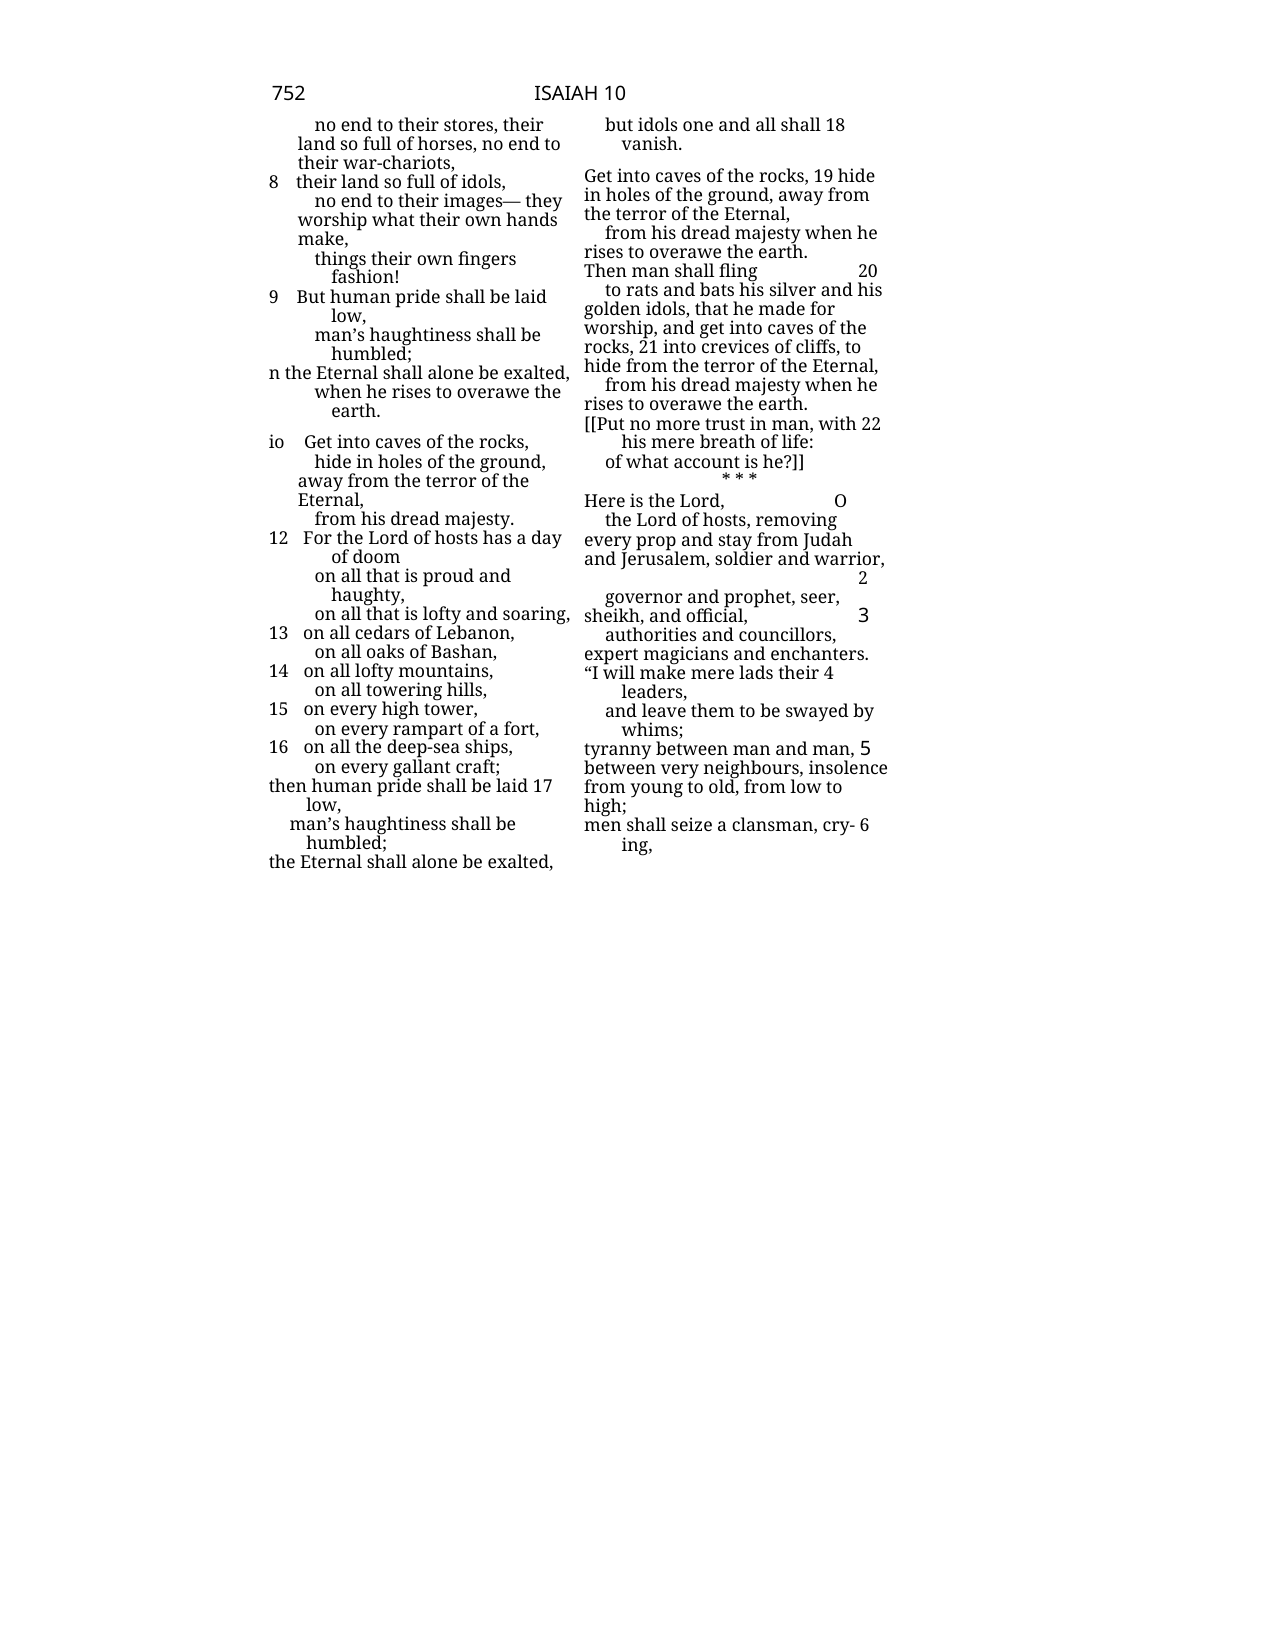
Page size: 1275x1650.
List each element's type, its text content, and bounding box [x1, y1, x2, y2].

text “I will make mere lads their 4 leaders, [584, 664, 889, 702]
text Then man shall fling 20 [584, 262, 889, 281]
text [[Put no more trust in man, with 22 his mere breath of life: [584, 415, 889, 453]
text but idols one and all shall 18 vanish. [605, 116, 889, 154]
list But human pride shall be laid [268, 288, 573, 307]
text io Get into caves of the rocks, [268, 434, 573, 453]
text the Eternal shall alone be exalted, [268, 853, 573, 872]
text on all towering hills, [314, 682, 573, 701]
text man’s haughtiness shall be humbled; [314, 326, 573, 364]
text n the Eternal shall alone be ex­alted, [268, 364, 573, 383]
list on all lofty mountains, [268, 662, 573, 682]
list their land so full of idols, [268, 173, 573, 192]
text things their own fingers fashion! [314, 250, 573, 288]
text tyranny between man and man, 5 between very neighbours, insolence from young to old, from low to high; [584, 740, 889, 817]
text of what account is he?]] [605, 453, 889, 472]
text on all oaks of Bashan, [314, 643, 573, 662]
text from his dread majesty when he rises to overawe the earth. [584, 377, 889, 415]
text of doom [331, 548, 573, 567]
list on all the deep-sea ships, [268, 739, 573, 758]
text on all that is lofty and soar­ing, [314, 605, 573, 624]
text and leave them to be swayed by whims; [605, 702, 889, 740]
text then human pride shall be laid 17 low, [268, 777, 573, 815]
list For the Lord of hosts has a day [268, 529, 573, 548]
text no end to their stores, their land so full of horses, no end to their war-chariots, [298, 116, 573, 173]
text * * * [590, 472, 889, 489]
text to rats and bats his silver and his golden idols, that he made for worship, and get into caves of the rocks, 21 into crevices of cliffs, to hide from the terror of the Eternal, [584, 281, 889, 377]
text Here is the Lord, O [584, 493, 889, 512]
text on every rampart of a fort, [314, 720, 573, 739]
text from his dread majesty when he rises to overawe the earth. [584, 224, 889, 262]
text hide in holes of the ground, away from the terror of the Eternal, [298, 453, 573, 510]
text authorities and councillors, expert magicians and en­chanters. [584, 626, 889, 664]
text from his dread majesty. [314, 510, 573, 529]
text on all that is proud and haughty, [314, 567, 573, 605]
text men shall seize a clansman, cry- 6 ing, [584, 817, 889, 855]
list on every high tower, [268, 701, 573, 720]
text low, [331, 307, 573, 326]
text the Lord of hosts, removing every prop and stay from Judah and Jerusalem, soldier and warrior, 2 [584, 512, 889, 588]
list on all cedars of Lebanon, [268, 624, 573, 643]
text no end to their images— they worship what their own hands make, [298, 192, 573, 250]
text on every gallant craft; [314, 758, 573, 777]
text governor and prophet, seer, sheikh, and official, 3 [584, 588, 889, 626]
text when he rises to overawe the earth. [314, 383, 573, 421]
text Get into caves of the rocks, 19 hide in holes of the ground, away from the terror of the Eternal, [584, 167, 889, 224]
text man’s haughtiness shall be humbled; [289, 815, 573, 853]
